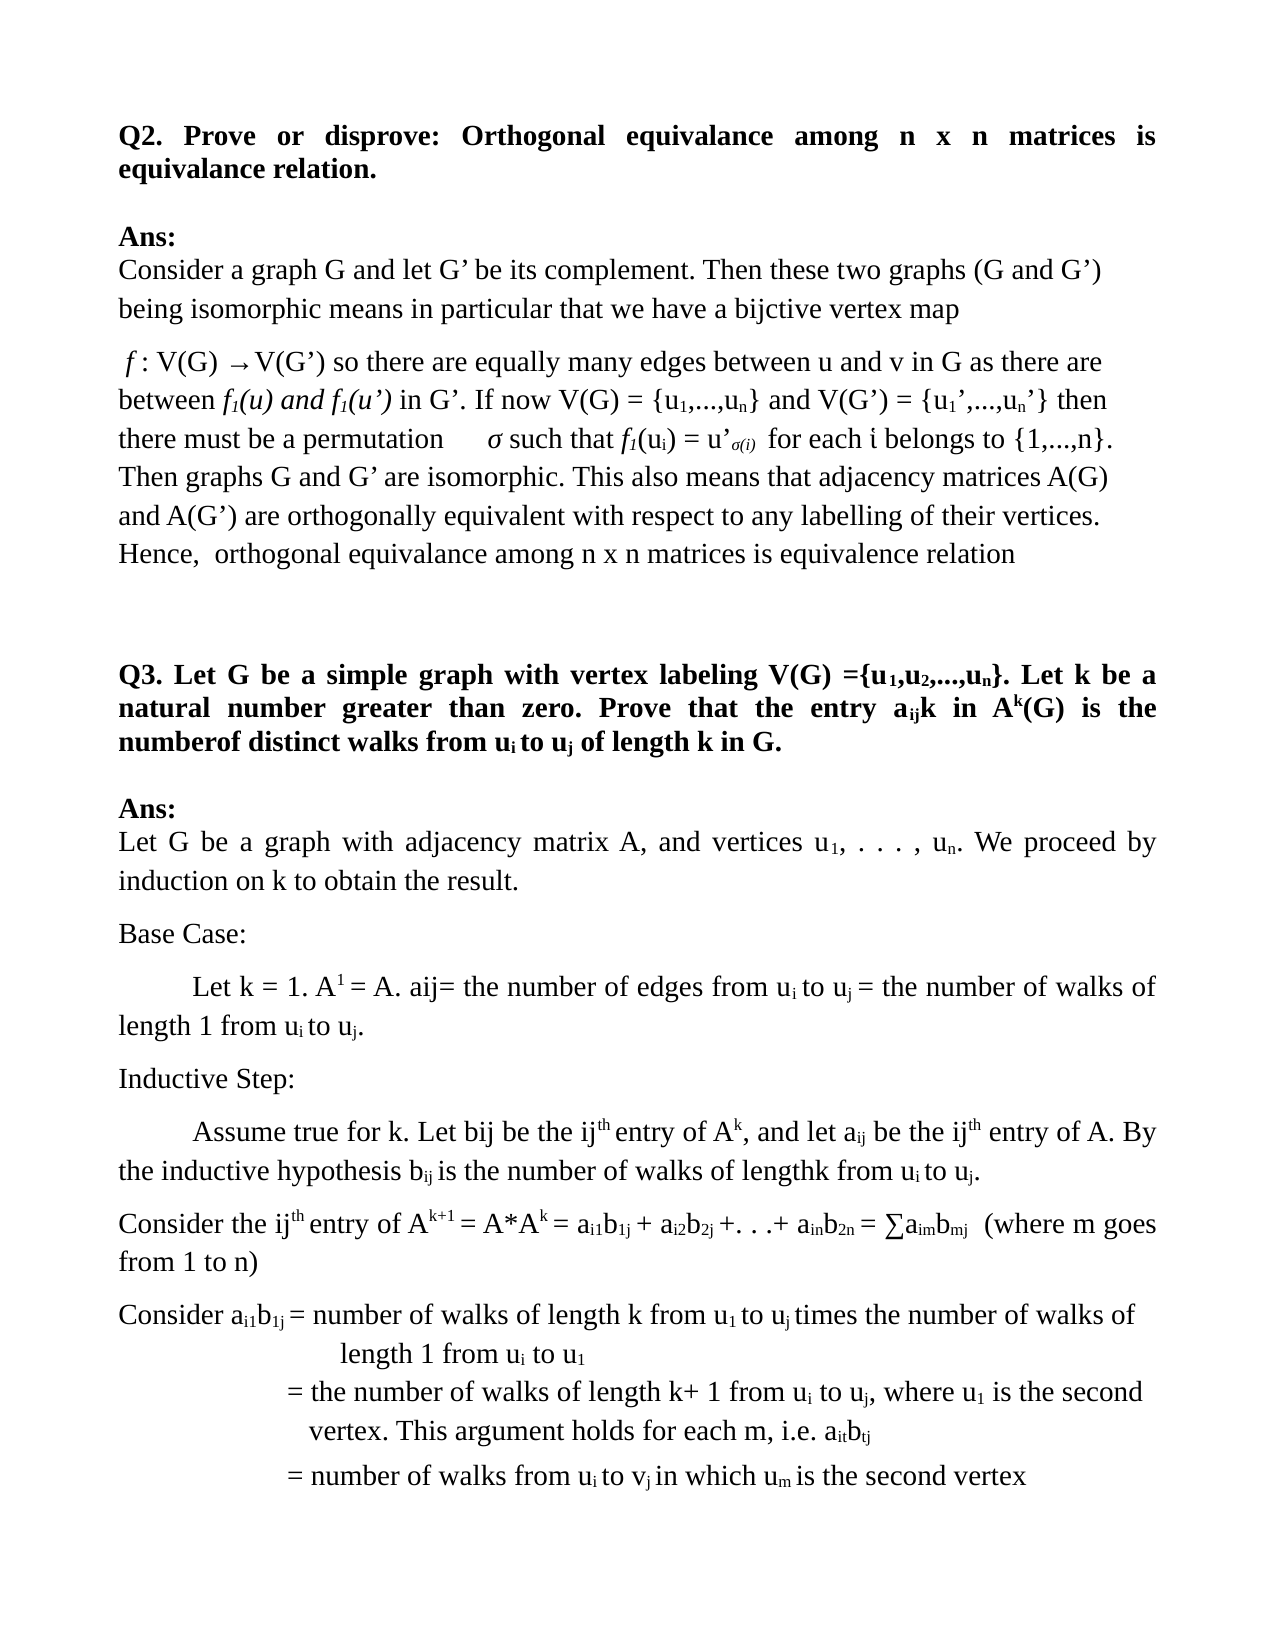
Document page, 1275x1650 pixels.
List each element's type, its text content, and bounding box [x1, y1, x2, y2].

text = the number of walks of length k+ 1 from ui to uj, where u1 is the second vertex. This argument holds for each m, i.e. aitbtj [118, 1374, 1157, 1447]
text Consider ai1b1j = number of walks of length k from u1 to uj times the number of walks of length 1 from ui to u1 [118, 1297, 1157, 1369]
text f : V(G) →V(G’) so there are equally many edges between u and v in G as there are between f1(u) and f1(u’) in G’. If now V(G) = {u1,...,un} and V(G’) = {u1’,...,un’} then there must be a permutation σ such that f1(ui) = u’σ(i) for each ἱ belongs to {1,...,n}. Then graphs G and G’ are isomorphic. This also means that adjacency matrices A(G) and A(G’) are orthogonally equivalent with respect to any labelling of their vertices. Hence, orthogonal equivalance among n x n matrices is equivalence relation [118, 344, 1157, 570]
text Q3. Let G be a simple graph with vertex labeling V(G) ={u1,u2,...,un}. Let k be a natural number greater than zero. Prove that the entry aijk in Ak(G) is the numberof distinct walks from ui to uj of length k in G. [118, 657, 1157, 757]
text Ans: [118, 219, 1157, 252]
text Let k = 1. A1 = A. aij= the number of edges from ui to uj = the number of walks of length 1 from ui to uj. [118, 969, 1157, 1041]
text Consider a graph G and let G’ be its complement. Then these two graphs (G and G’) being isomorphic means in particular that we have a bijctive vertex map [118, 252, 1157, 324]
text Consider the ijth entry of Ak+1 = A*Ak = ai1b1j + ai2b2j +. . .+ ainb2n = ∑aimbmj (where m goes from 1 to n) [118, 1206, 1157, 1278]
text Q2. Prove or disprove: Orthogonal equivalance among n x n matrices is equivalance relation. [118, 118, 1157, 185]
text Let G be a graph with adjacency matrix A, and vertices u1, . . . , un. We proceed by induction on k to obtain the result. [118, 824, 1157, 897]
text Inductive Step: [118, 1061, 1157, 1094]
text Base Case: [118, 916, 1157, 950]
text Assume true for k. Let bij be the ijth entry of Ak, and let aij be the ijth entry of A. By the inductive hypothesis bij is the number of walks of lengthk from ui to uj. [118, 1114, 1157, 1186]
text Ans: [118, 791, 1157, 824]
text = number of walks from ui to vj in which um is the second vertex [118, 1458, 1157, 1491]
